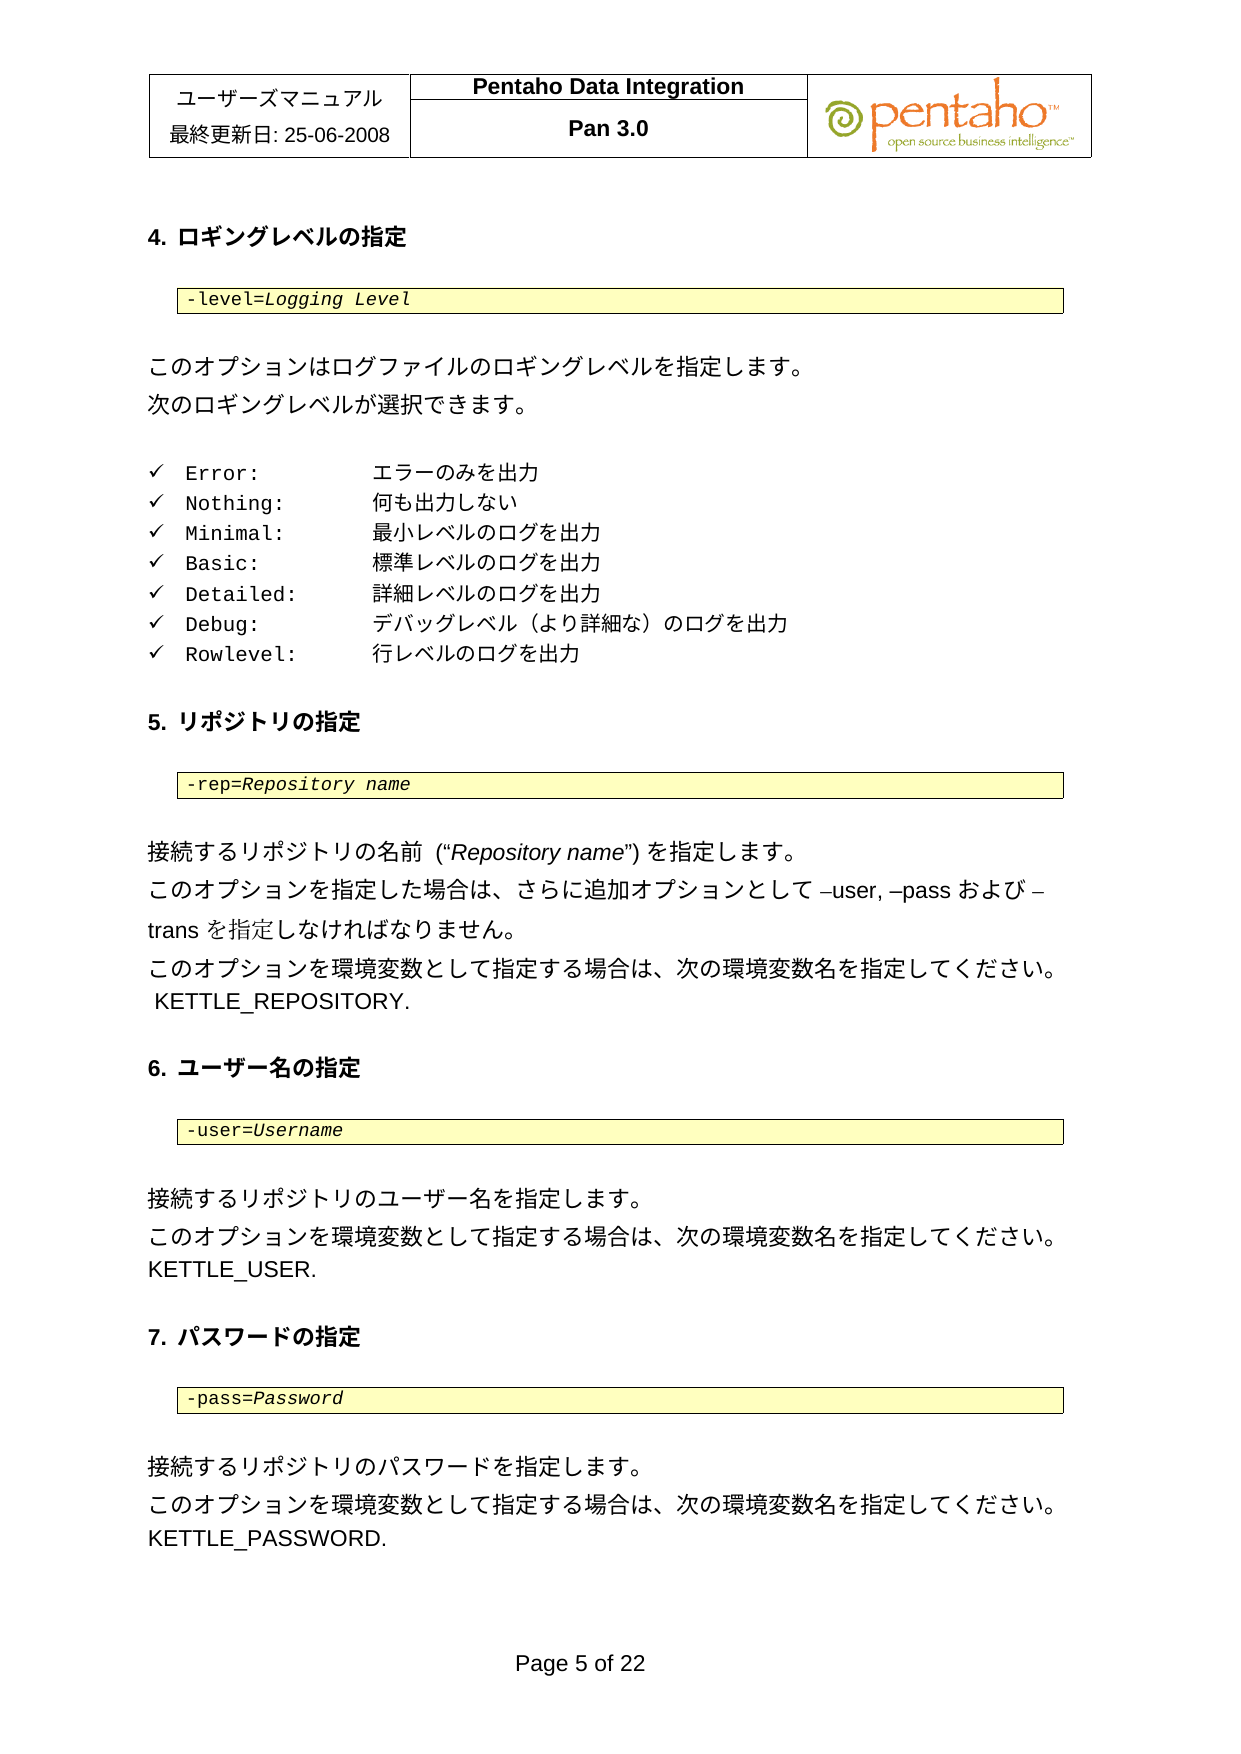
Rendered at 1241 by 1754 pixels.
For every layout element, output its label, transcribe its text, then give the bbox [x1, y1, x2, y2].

list Rowlevel: 行レベルのログを出力 [148, 637, 1092, 668]
list Detailed: 詳細レベルのログを出力 [148, 577, 1092, 607]
text -user=Username [178, 1120, 1063, 1144]
text このオプションを環境変数として指定する場合は、次の環境変数名を指定してください。 [148, 1218, 1092, 1252]
text 接続するリポジトリのユーザー名を指定します。 [148, 1180, 1092, 1213]
list Debug: デバッグレベル（より詳細な）のログを出力 [148, 607, 1092, 637]
list リポジトリの指定 [148, 703, 1092, 737]
list ユーザー名の指定 [148, 1050, 1092, 1083]
list ロギングレベルの指定 [148, 218, 1092, 252]
text -level=Logging Level [178, 289, 1063, 313]
text 次のロギングレベルが選択できます。 [148, 387, 1092, 420]
list パスワードの指定 [148, 1318, 1092, 1351]
text このオプションを指定した場合は、さらに追加オプションとして –user, –pass および –trans を指定しなければなりません。 [148, 872, 1092, 945]
text このオプションを環境変数として指定する場合は、次の環境変数名を指定してください。 [148, 950, 1092, 983]
list Minimal: 最小レベルのログを出力 [148, 517, 1092, 547]
text このオプションを環境変数として指定する場合は、次の環境変数名を指定してください。KETTLE_PASSWORD. [148, 1487, 1092, 1551]
text -pass=Password [178, 1388, 1063, 1413]
list Nothing: 何も出力しない [148, 486, 1092, 517]
text KETTLE_REPOSITORY. [148, 988, 1092, 1014]
list Basic: 標準レベルのログを出力 [148, 547, 1092, 577]
text -rep=Repository name [178, 773, 1063, 798]
text このオプションはログファイルのロギングレベルを指定します。 [148, 349, 1092, 382]
text 接続するリポジトリのパスワードを指定します。 [148, 1448, 1092, 1482]
text KETTLE_USER. [148, 1257, 1092, 1282]
text 接続するリポジトリの名前 (“Repository name”) を指定します。 [148, 834, 1092, 867]
list Error: エラーのみを出力 [148, 456, 1092, 486]
